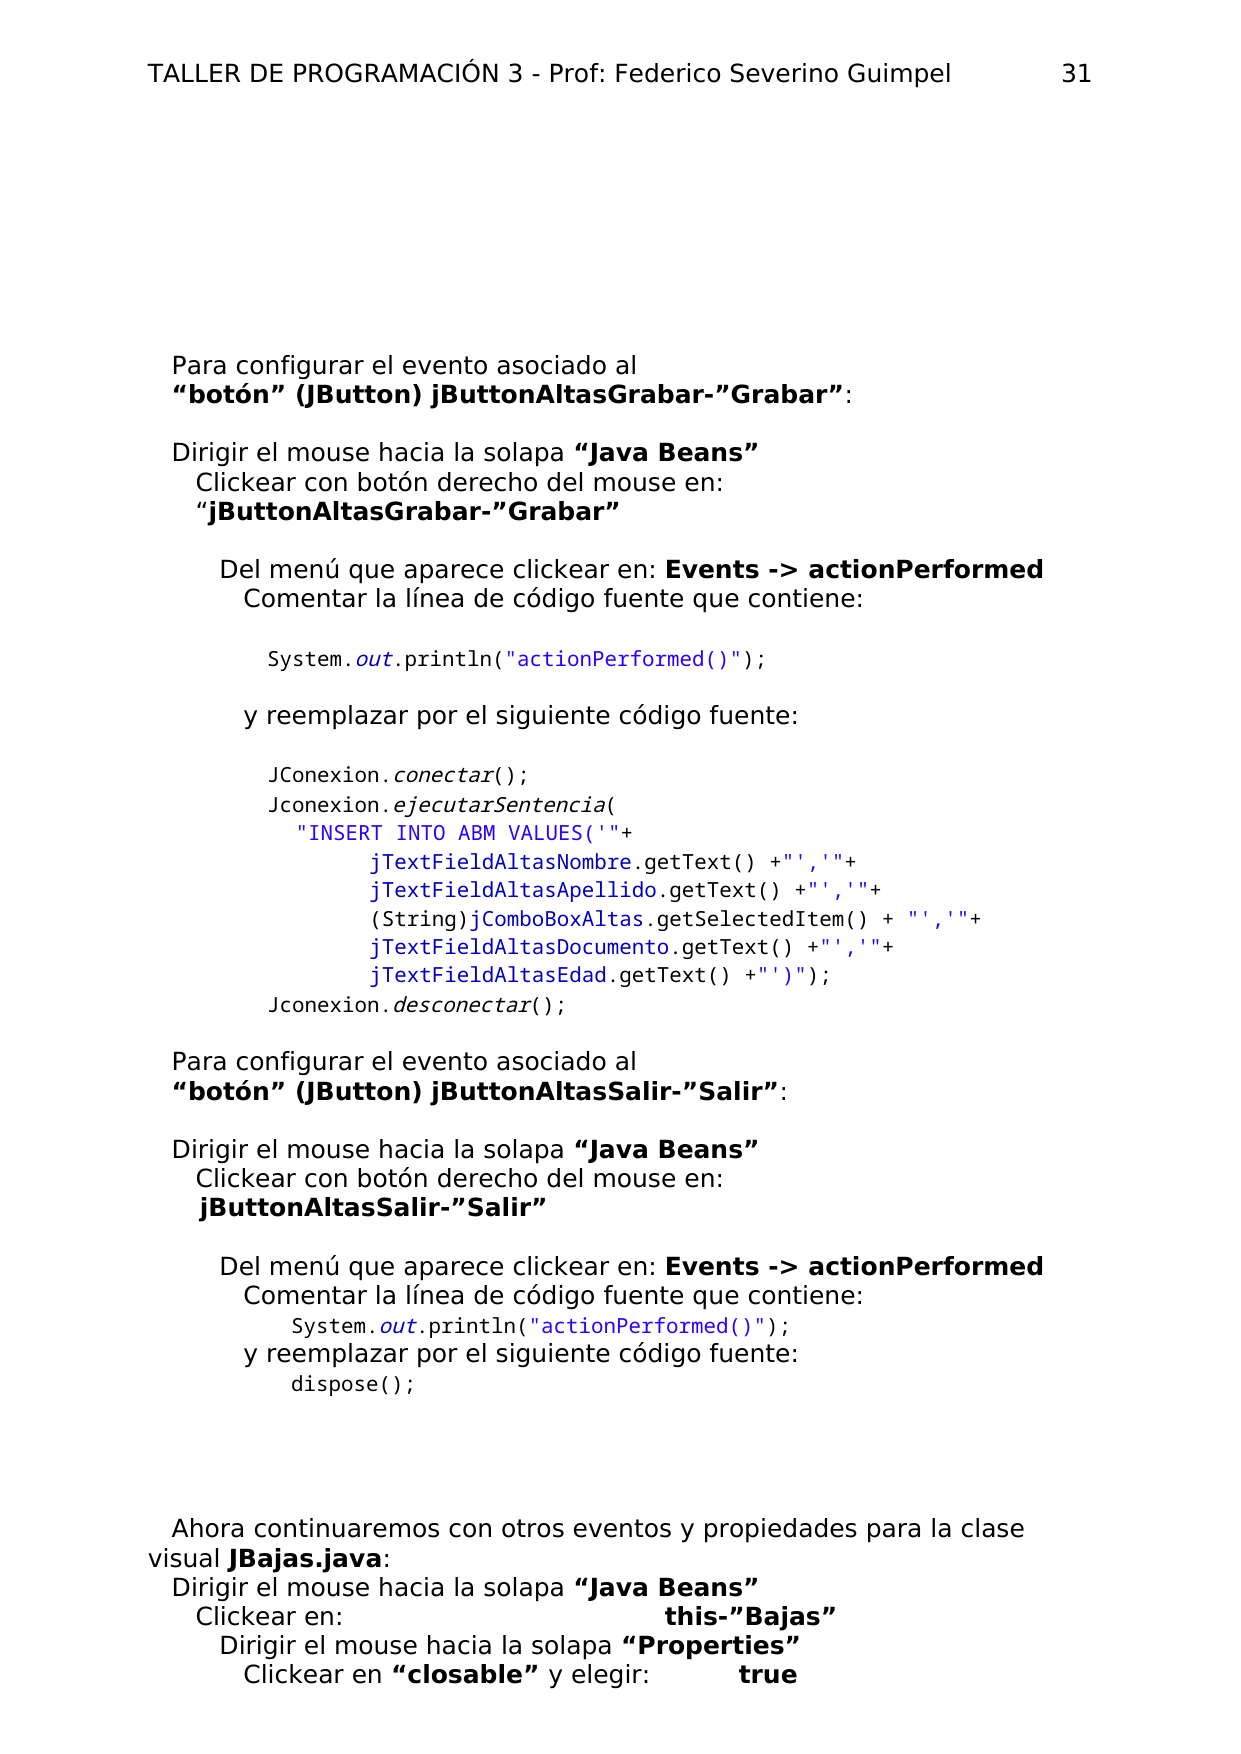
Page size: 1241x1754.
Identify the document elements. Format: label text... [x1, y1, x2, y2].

text Clickear con botón derecho del mouse en: [148, 1164, 1093, 1193]
text jTextFieldAltasNombre.getText() +"','"+ [148, 847, 1093, 875]
text Dirigir el mouse hacia la solapa “Java Beans” [148, 1573, 1093, 1602]
text System.out.println("actionPerformed()"); [148, 1310, 1093, 1339]
text Ahora continuaremos con otros eventos y propiedades para la clase visual JBajas.java: [148, 1514, 1093, 1573]
text Para configurar el evento asociado al [148, 1047, 1093, 1077]
text Dirigir el mouse hacia la solapa “Java Beans” [148, 1135, 1093, 1164]
text Dirigir el mouse hacia la solapa “Properties” [148, 1631, 1093, 1660]
text JConexion.conectar(); [148, 759, 1093, 789]
text Clickear con botón derecho del mouse en: [148, 468, 1093, 497]
text Clickear en “closable” y elegir: true [148, 1660, 1093, 1689]
text y reemplazar por el siguiente código fuente: [148, 1339, 1093, 1368]
text Comentar la línea de código fuente que contiene: [148, 1281, 1093, 1310]
text Para configurar el evento asociado al [148, 351, 1093, 380]
text jTextFieldAltasApellido.getText() +"','"+ [148, 875, 1093, 904]
text dispose(); [148, 1368, 1093, 1398]
text Del menú que aparece clickear en: Events -> actionPerformed [148, 555, 1093, 584]
text (String)jComboBoxAltas.getSelectedItem() + "','"+ [148, 904, 1093, 932]
text y reemplazar por el siguiente código fuente: [148, 701, 1093, 730]
text "INSERT INTO ABM VALUES('"+ [148, 818, 1093, 847]
text “botón” (JButton) jButtonAltasSalir-”Salir”: [148, 1077, 1093, 1106]
text jButtonAltasSalir-”Salir” [148, 1193, 1093, 1222]
text Jconexion.ejecutarSentencia( [148, 789, 1093, 818]
text “botón” (JButton) jButtonAltasGrabar-”Grabar”: [148, 380, 1093, 409]
text Jconexion.desconectar(); [148, 989, 1093, 1018]
text jTextFieldAltasDocumento.getText() +"','"+ [148, 932, 1093, 961]
text “jButtonAltasGrabar-”Grabar” [148, 497, 1093, 526]
text System.out.println("actionPerformed()"); [148, 643, 1093, 672]
text Dirigir el mouse hacia la solapa “Java Beans” [148, 438, 1093, 468]
text Clickear en: this-”Bajas” [148, 1602, 1093, 1631]
text Del menú que aparece clickear en: Events -> actionPerformed [148, 1252, 1093, 1281]
text Comentar la línea de código fuente que contiene: [148, 584, 1093, 613]
text jTextFieldAltasEdad.getText() +"')"); [148, 961, 1093, 989]
